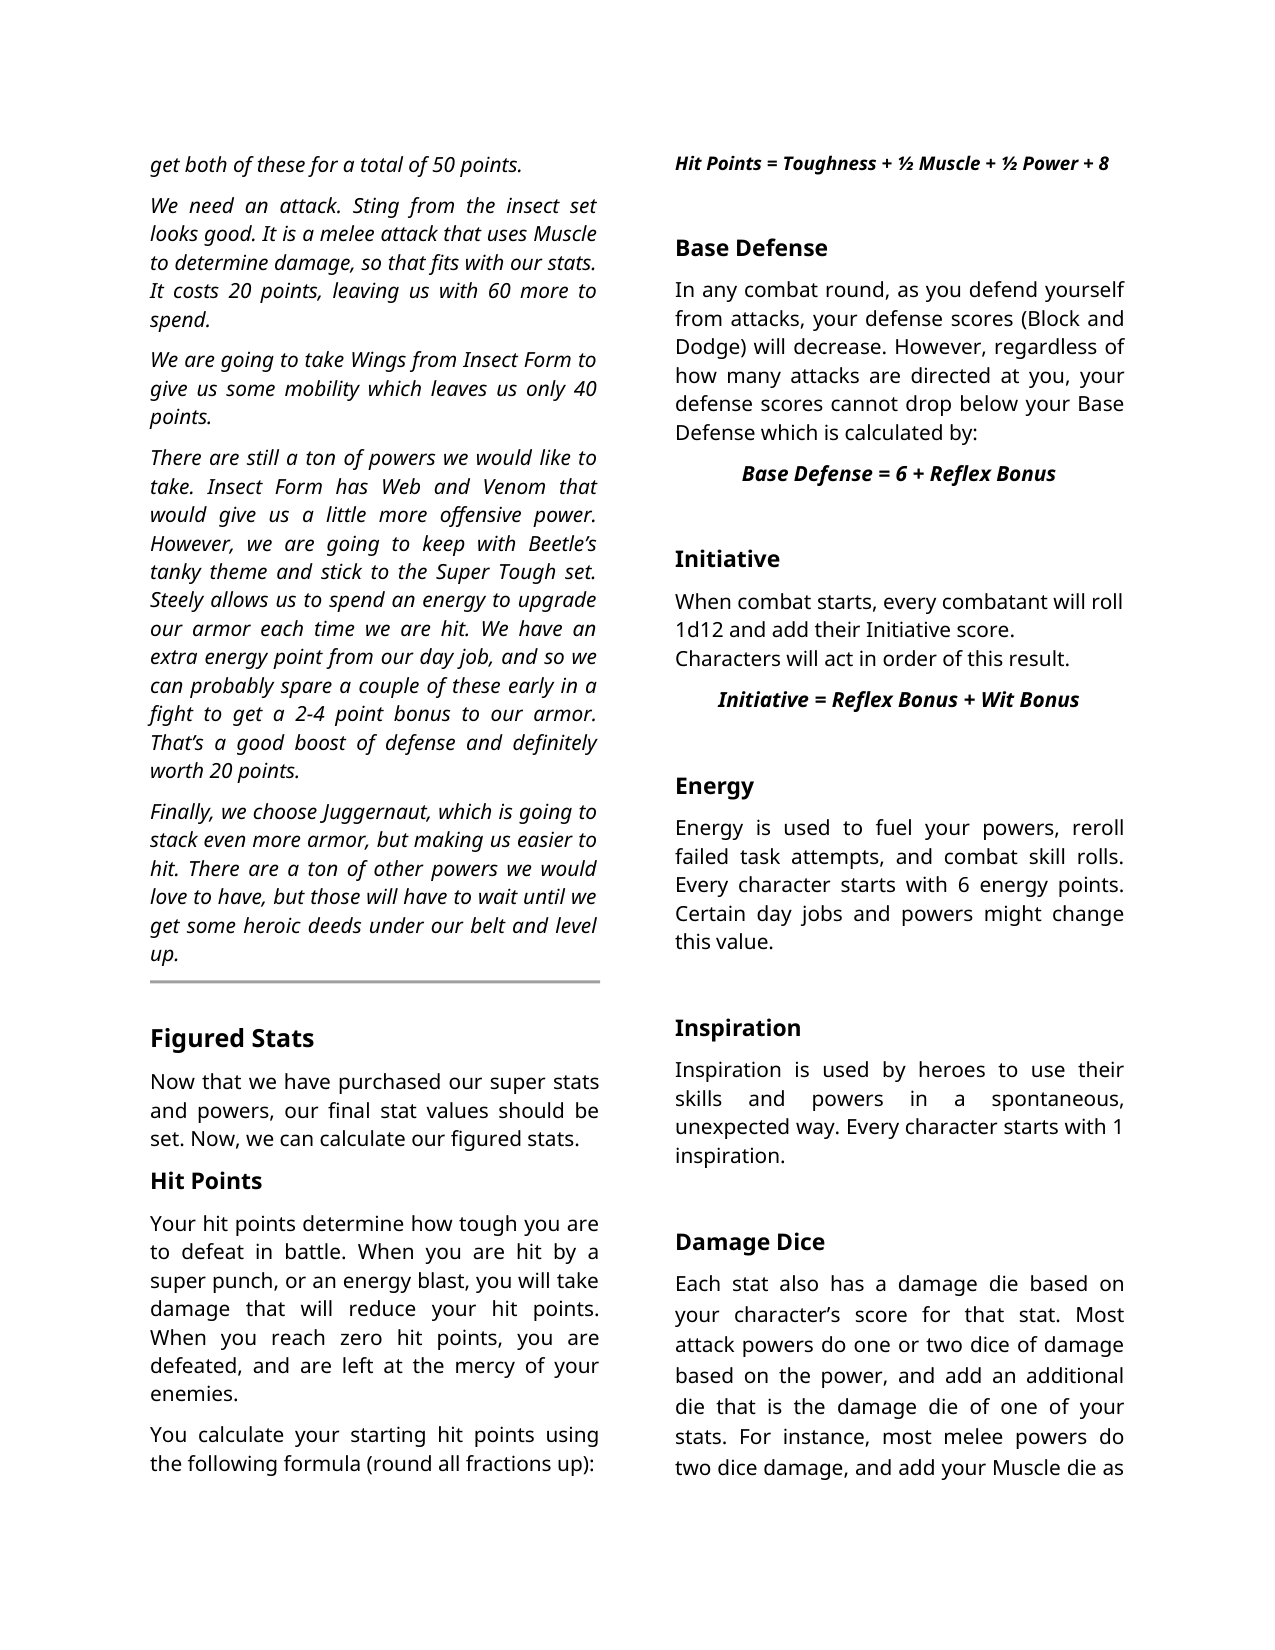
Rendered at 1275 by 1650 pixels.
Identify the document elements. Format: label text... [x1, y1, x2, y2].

text Inspiration is used by heroes to use their skills and powers in a spontaneous, unexpected way. Every character starts with 1 inspiration. [675, 1056, 1125, 1169]
text Hit Points [150, 1165, 600, 1196]
text We are going to take Wings from Insect Form to give us some mobility which leaves us only 40 points. [150, 346, 600, 431]
text There are still a ton of powers we would like to take. Insect Form has Web and Venom that would give us a little more offensive power. However, we are going to keep with Beetle’s tanky theme and stick to the Super Tough set. Steely allows us to spend an energy to upgrade our armor each time we are hit. We have an extra energy point from our day job, and so we can probably spare a couple of these early in a fight to get a 2-4 point bonus to our armor. That’s a good boost of defense and definitely worth 20 points. [150, 443, 600, 785]
text Finally, we choose Juggernaut, which is going to stack even more armor, but making us easier to hit. There are a ton of other powers we would love to have, but those will have to wait until we get some heroic deeds under our belt and level up. [150, 797, 600, 968]
text Damage Dice [675, 1226, 1125, 1257]
text Inspiration [675, 1012, 1125, 1043]
text Now that we have purchased our super stats and powers, our final stat values should be set. Now, we can calculate our figured stats. [150, 1067, 600, 1153]
text Hit Points = Toughness + ½ Muscle + ½ Power + 8 [675, 150, 1125, 176]
text Initiative = Reflex Bonus + Wit Bonus [675, 685, 1125, 713]
text You calculate your starting hit points using the following formula (round all fractions up): [150, 1421, 600, 1477]
text Energy [675, 769, 1125, 801]
text When combat starts, every combatant will roll 1d12 and add their Initiative score. Characters will act in order of this result. [675, 587, 1125, 672]
text We need an attack. Sting from the insect set looks good. It is a melee attack that uses Muscle to determine damage, so that fits with our stats. It costs 20 points, leaving us with 60 more to spend. [150, 191, 600, 333]
text Each stat also has a damage die based on your character’s score for that stat. Most attack powers do one or two dice of damage based on the power, and add an additional die that is the damage die of one of your stats. For instance, most melee powers do two dice damage, and add your Muscle die as [675, 1269, 1125, 1481]
text In any combat round, as you defend yourself from attacks, your defense scores (Block and Dodge) will decrease. However, regardless of how many attacks are directed at you, your defense scores cannot drop below your Base Defense which is calculated by: [675, 276, 1125, 446]
text Initiative [675, 543, 1125, 574]
text Base Defense = 6 + Reflex Bonus [675, 459, 1125, 487]
text Your hit points determine how tough you are to defeat in battle. When you are hit by a super punch, or an energy blast, you will take damage that will reduce your hit points. When you reach zero hit points, you are defeated, and are left at the mercy of your enemies. [150, 1209, 600, 1408]
text Energy is used to fuel your powers, reroll failed task attempts, and combat skill rolls. Every character starts with 6 energy points. Certain day jobs and powers might change this value. [675, 813, 1125, 956]
text Figured Stats [150, 1021, 600, 1055]
text Base Defense [675, 232, 1125, 263]
text get both of these for a total of 50 points. [150, 150, 600, 178]
